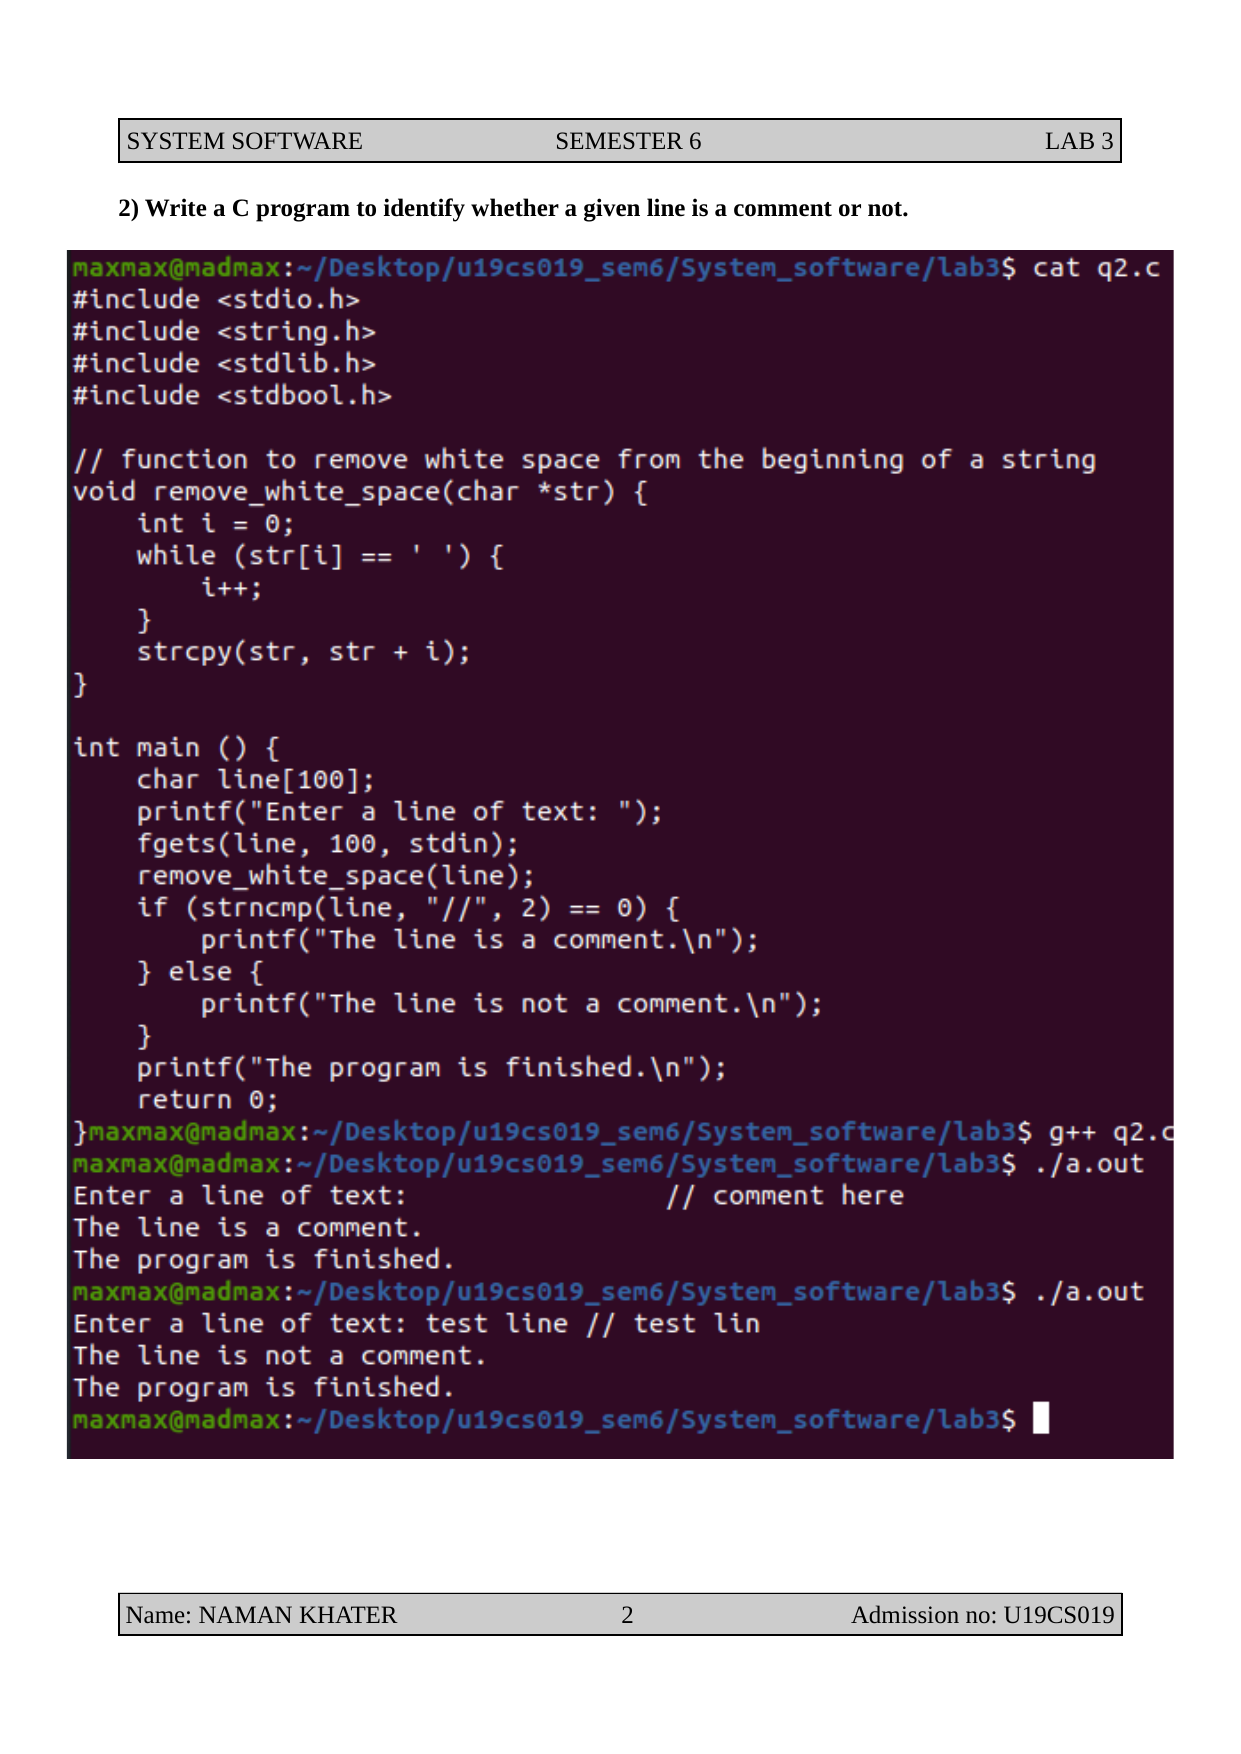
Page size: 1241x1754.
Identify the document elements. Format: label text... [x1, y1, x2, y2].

picture [66, 250, 1174, 1459]
text 2) Write a C program to identify whether a given line is a comment or not. [118, 193, 1122, 222]
